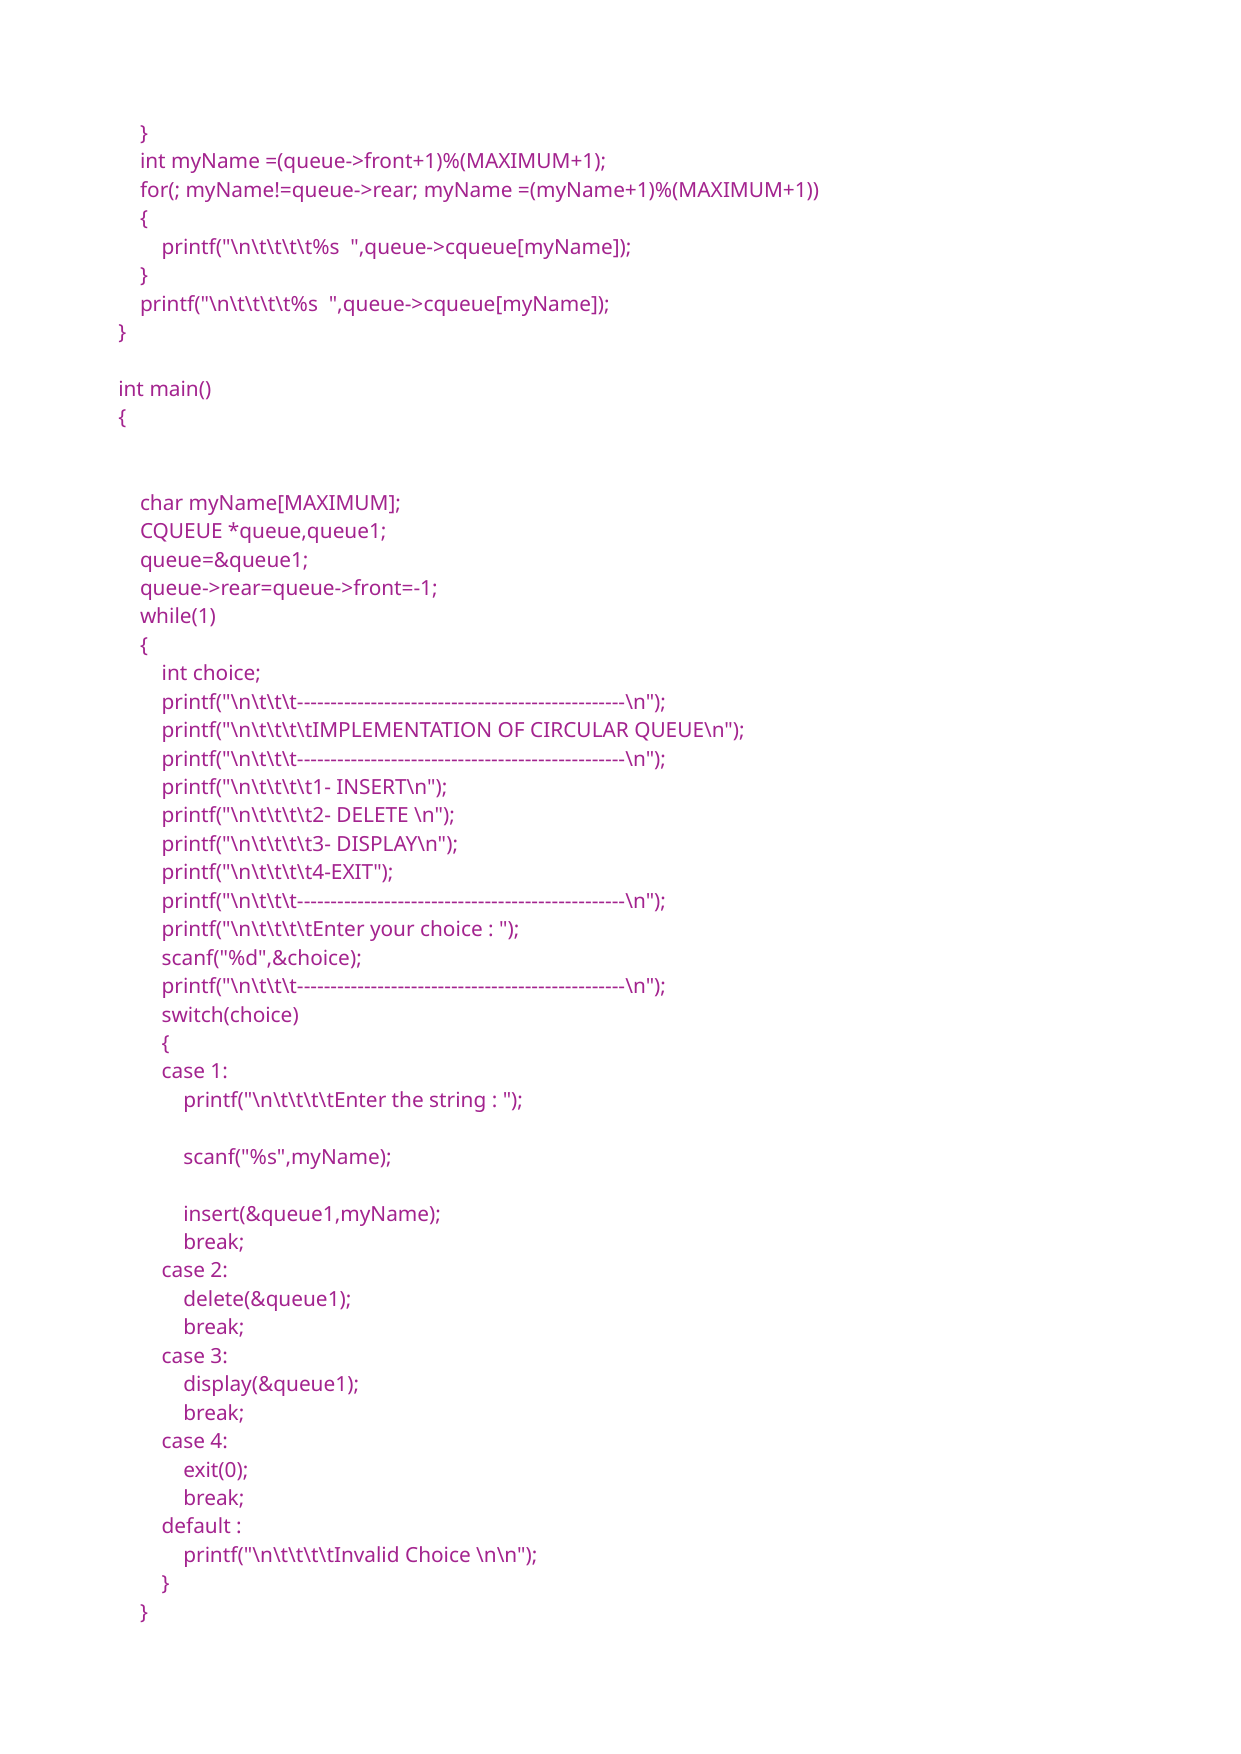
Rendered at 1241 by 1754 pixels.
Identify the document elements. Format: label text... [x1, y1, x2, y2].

text for(; myName!=queue->rear; myName =(myName+1)%(MAXIMUM+1)) [118, 175, 1122, 203]
text default : [118, 1512, 1122, 1540]
text scanf("%d",&choice); [118, 943, 1122, 971]
text { [118, 203, 1122, 232]
text printf("\n\t\t\t-------------------------------------------------\n"); [118, 971, 1122, 1000]
text printf("\n\t\t\t\t%s ",queue->cqueue[myName]); [118, 289, 1122, 317]
text printf("\n\t\t\t\t1- INSERT\n"); [118, 772, 1122, 801]
text { [118, 402, 1122, 431]
text CQUEUE *queue,queue1; [118, 516, 1122, 545]
text queue->rear=queue->front=-1; [118, 573, 1122, 602]
text } [118, 1597, 1122, 1625]
text } [118, 1568, 1122, 1597]
text scanf("%s",myName); [118, 1142, 1122, 1170]
text while(1) [118, 602, 1122, 630]
text printf("\n\t\t\t\tEnter the string : "); [118, 1085, 1122, 1113]
text printf("\n\t\t\t-------------------------------------------------\n"); [118, 687, 1122, 715]
text int choice; [118, 658, 1122, 687]
text case 4: [118, 1426, 1122, 1455]
text int myName =(queue->front+1)%(MAXIMUM+1); [118, 147, 1122, 175]
text break; [118, 1227, 1122, 1256]
text switch(choice) [118, 1000, 1122, 1028]
text } [118, 260, 1122, 289]
text printf("\n\t\t\t\t2- DELETE \n"); [118, 801, 1122, 829]
text char myName[MAXIMUM]; [118, 488, 1122, 516]
text int main() [118, 374, 1122, 402]
text queue=&queue1; [118, 545, 1122, 573]
text delete(&queue1); [118, 1284, 1122, 1312]
text printf("\n\t\t\t-------------------------------------------------\n"); [118, 744, 1122, 772]
text printf("\n\t\t\t\tIMPLEMENTATION OF CIRCULAR QUEUE\n"); [118, 715, 1122, 744]
text } [118, 118, 1122, 147]
text break; [118, 1312, 1122, 1341]
text break; [118, 1483, 1122, 1512]
text printf("\n\t\t\t\t%s ",queue->cqueue[myName]); [118, 232, 1122, 260]
text insert(&queue1,myName); [118, 1199, 1122, 1227]
text printf("\n\t\t\t\t4-EXIT"); [118, 857, 1122, 886]
text break; [118, 1398, 1122, 1426]
text printf("\n\t\t\t\tEnter your choice : "); [118, 914, 1122, 943]
text { [118, 630, 1122, 658]
text case 1: [118, 1057, 1122, 1085]
text printf("\n\t\t\t-------------------------------------------------\n"); [118, 886, 1122, 914]
text { [118, 1028, 1122, 1057]
text display(&queue1); [118, 1369, 1122, 1398]
text exit(0); [118, 1455, 1122, 1483]
text case 2: [118, 1256, 1122, 1284]
text printf("\n\t\t\t\t3- DISPLAY\n"); [118, 829, 1122, 857]
text printf("\n\t\t\t\tInvalid Choice \n\n"); [118, 1540, 1122, 1568]
text case 3: [118, 1341, 1122, 1369]
text } [118, 317, 1122, 346]
